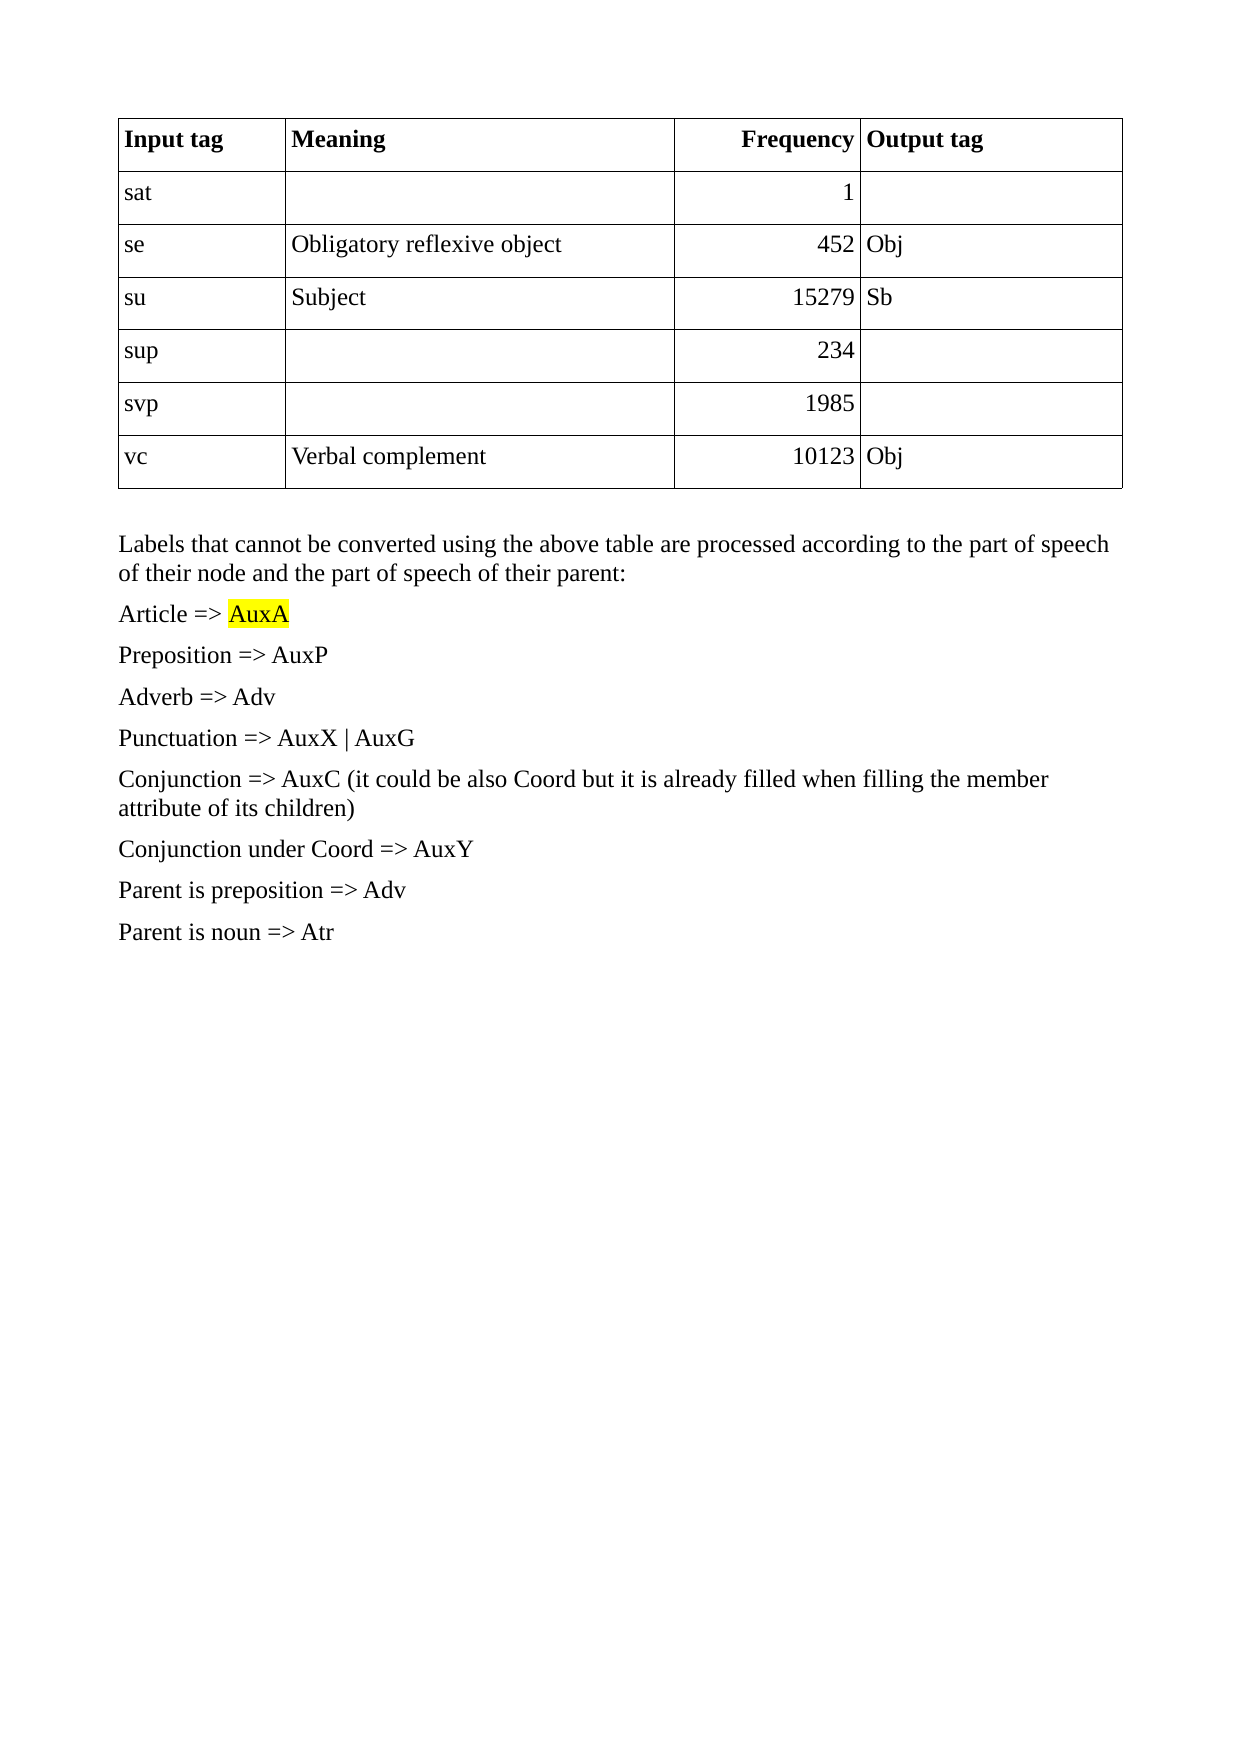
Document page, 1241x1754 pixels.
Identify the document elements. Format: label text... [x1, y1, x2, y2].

table_cell svp [119, 383, 285, 435]
text Adverb => Adv [118, 682, 1122, 710]
table_cell se [119, 225, 285, 277]
text Article => AuxA [118, 599, 1122, 628]
table_cell 234 [675, 330, 860, 382]
table_cell 1 [675, 172, 860, 224]
table_cell Obj [861, 225, 1122, 277]
table_cell 15279 [675, 278, 860, 329]
table_cell [861, 383, 1122, 435]
table_header Input tag [119, 119, 285, 171]
table_cell vc [119, 436, 285, 488]
table_cell [861, 330, 1122, 382]
table_cell sat [119, 172, 285, 224]
text Labels that cannot be converted using the above table are processed according to the part of speech of their node and the part of speech of their parent: [118, 529, 1122, 587]
table_header Meaning [286, 119, 674, 171]
text Parent is preposition => Adv [118, 875, 1122, 904]
table_cell Obligatory reflexive object [286, 225, 674, 277]
table_cell Subject [286, 278, 674, 329]
table_header Output tag [861, 119, 1122, 171]
table_cell Obj [861, 436, 1122, 488]
text Preposition => AuxP [118, 640, 1122, 669]
text Parent is noun => Atr [118, 917, 1122, 945]
table_cell [286, 330, 674, 382]
table_cell Verbal complement [286, 436, 674, 488]
table_cell Sb [861, 278, 1122, 329]
text Conjunction under Coord => AuxY [118, 834, 1122, 863]
table_cell sup [119, 330, 285, 382]
table_cell 10123 [675, 436, 860, 488]
table_cell [286, 383, 674, 435]
table_cell 1985 [675, 383, 860, 435]
table_cell [861, 172, 1122, 224]
table_header Frequency [675, 119, 860, 171]
table_cell su [119, 278, 285, 329]
text Conjunction => AuxC (it could be also Coord but it is already filled when filling the member attribute of its children) [118, 764, 1122, 822]
table_cell 452 [675, 225, 860, 277]
text Punctuation => AuxX | AuxG [118, 723, 1122, 752]
table_cell [286, 172, 674, 224]
